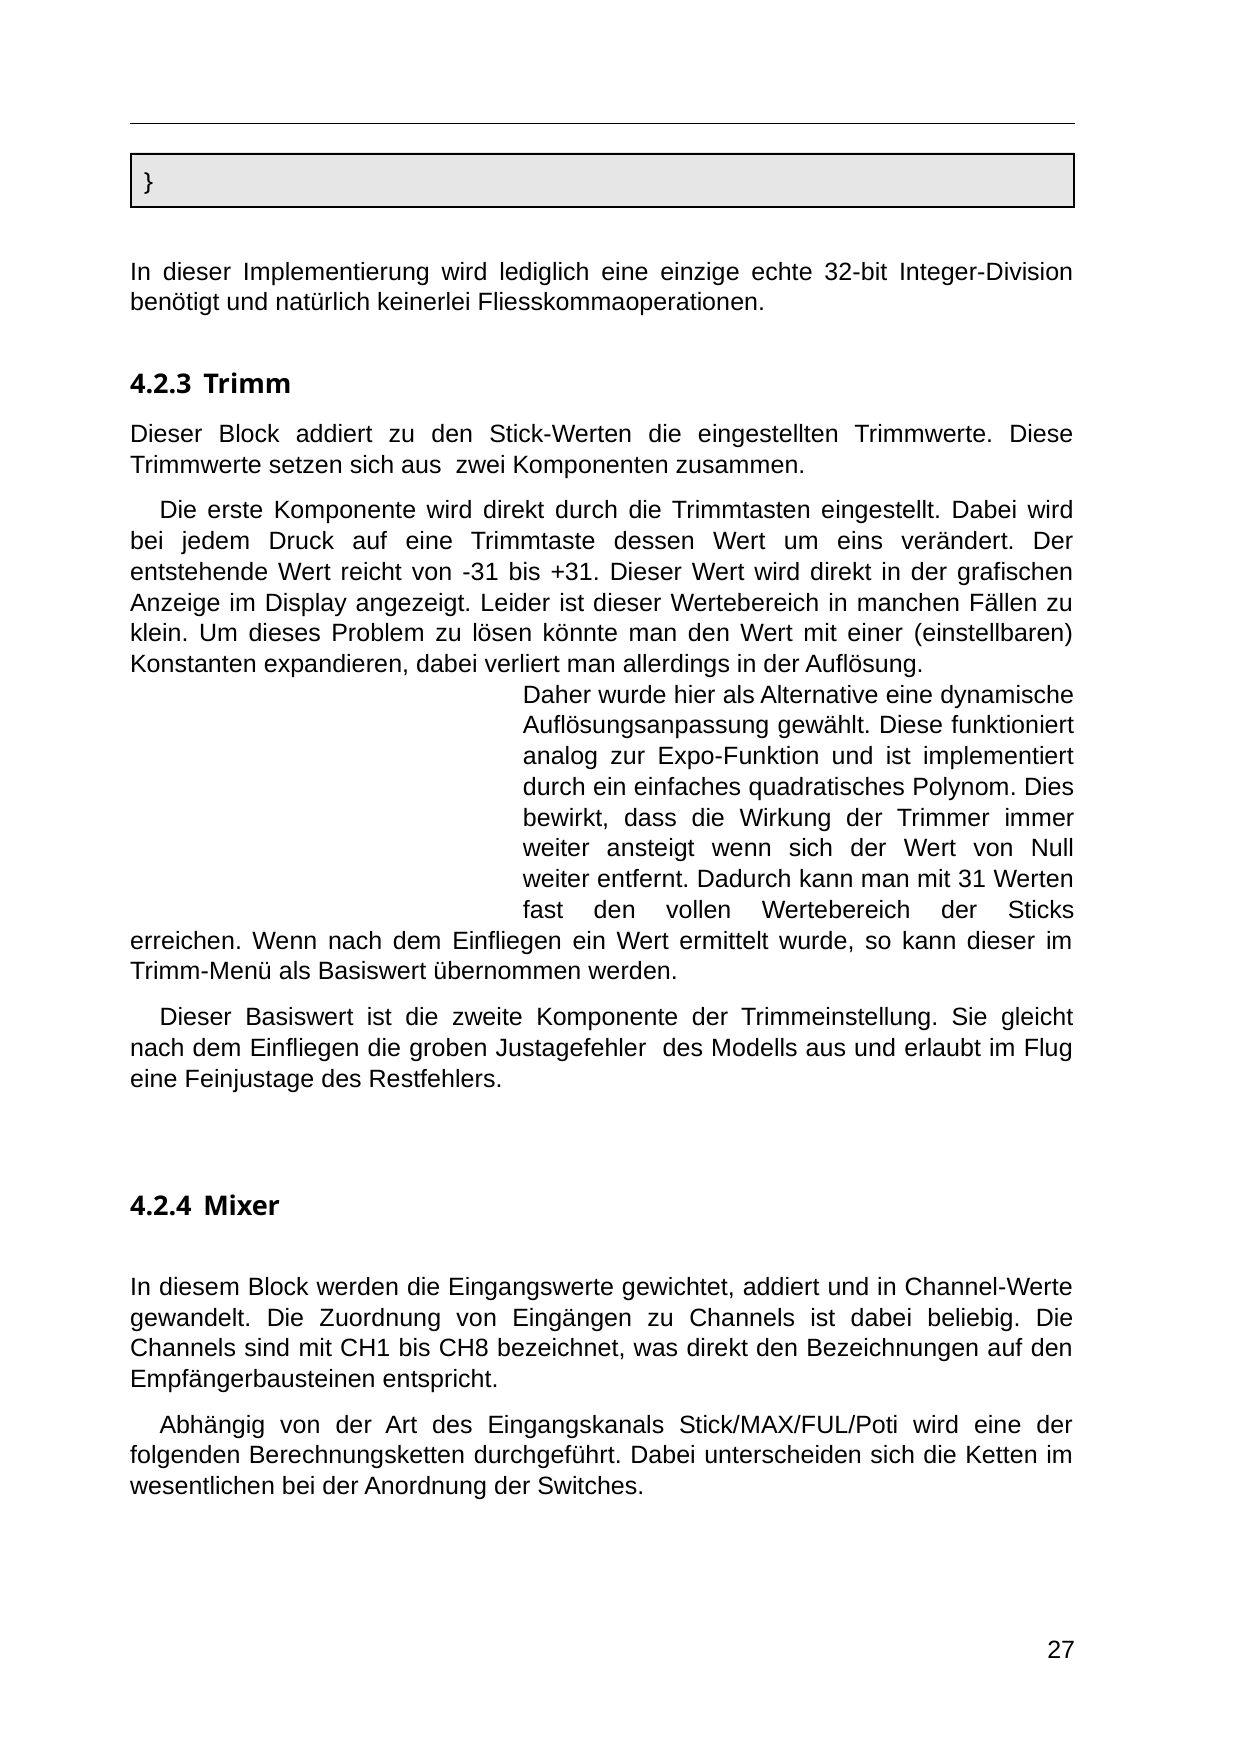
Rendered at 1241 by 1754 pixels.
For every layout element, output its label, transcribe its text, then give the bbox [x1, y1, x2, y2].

text In dieser Implementierung wird lediglich eine einzige echte 32-bit Integer-Division benötigt und natürlich keinerlei Fliesskommaoperationen. [130, 257, 1075, 316]
text Abhängig von der Art des Eingangskanals Stick/MAX/FUL/Poti wird eine der folgenden Berechnungsketten durchgeführt. Dabei unterscheiden sich die Ketten im wesentlichen bei der Anordnung der Switches. [130, 1411, 1075, 1500]
subtitle Mixer [130, 1187, 1075, 1224]
text Dieser Block addiert zu den Stick-Werten die eingestellten Trimmwerte. Diese Trimmwerte setzen sich aus zwei Komponenten zusammen. [130, 420, 1075, 479]
text Daher wurde hier als Alternative eine dynamische Auflösungsanpassung gewählt. Diese funktioniert analog zur Expo-Funktion und ist implementiert durch ein einfaches quadratisches Polynom. Dies bewirkt, dass die Wirkung der Trimmer immer weiter ansteigt wenn sich der Wert von Null weiter entfernt. Dadurch kann man mit 31 Werten fast den vollen Wertebereich der Sticks erreichen. Wenn nach dem Einfliegen ein Wert ermittelt wurde, so kann dieser im Trimm-Menü als Basiswert übernommen werden. [130, 681, 1075, 985]
text } [132, 155, 1073, 206]
text In diesem Block werden die Eingangswerte gewichtet, addiert und in Channel-Werte gewandelt. Die Zuordnung von Eingängen zu Channels ist dabei beliebig. Die Channels sind mit CH1 bis CH8 bezeichnet, was direkt den Bezeichnungen auf den Empfängerbausteinen entspricht. [130, 1273, 1075, 1393]
text Die erste Komponente wird direkt durch die Trimmtasten eingestellt. Dabei wird bei jedem Druck auf eine Trimmtaste dessen Wert um eins verändert. Der entstehende Wert reicht von -31 bis +31. Dieser Wert wird direkt in der grafischen Anzeige im Display angezeigt. Leider ist dieser Wertebereich in manchen Fällen zu klein. Um dieses Problem zu lösen könnte man den Wert mit einer (einstellbaren) Konstanten expandieren, dabei verliert man allerdings in der Auflösung. [130, 496, 1075, 678]
subtitle Trimm [130, 364, 1075, 402]
text Dieser Basiswert ist die zweite Komponente der Trimmeinstellung. Sie gleicht nach dem Einfliegen die groben Justagefehler des Modells aus und erlaubt im Flug eine Feinjustage des Restfehlers. [130, 1003, 1075, 1092]
